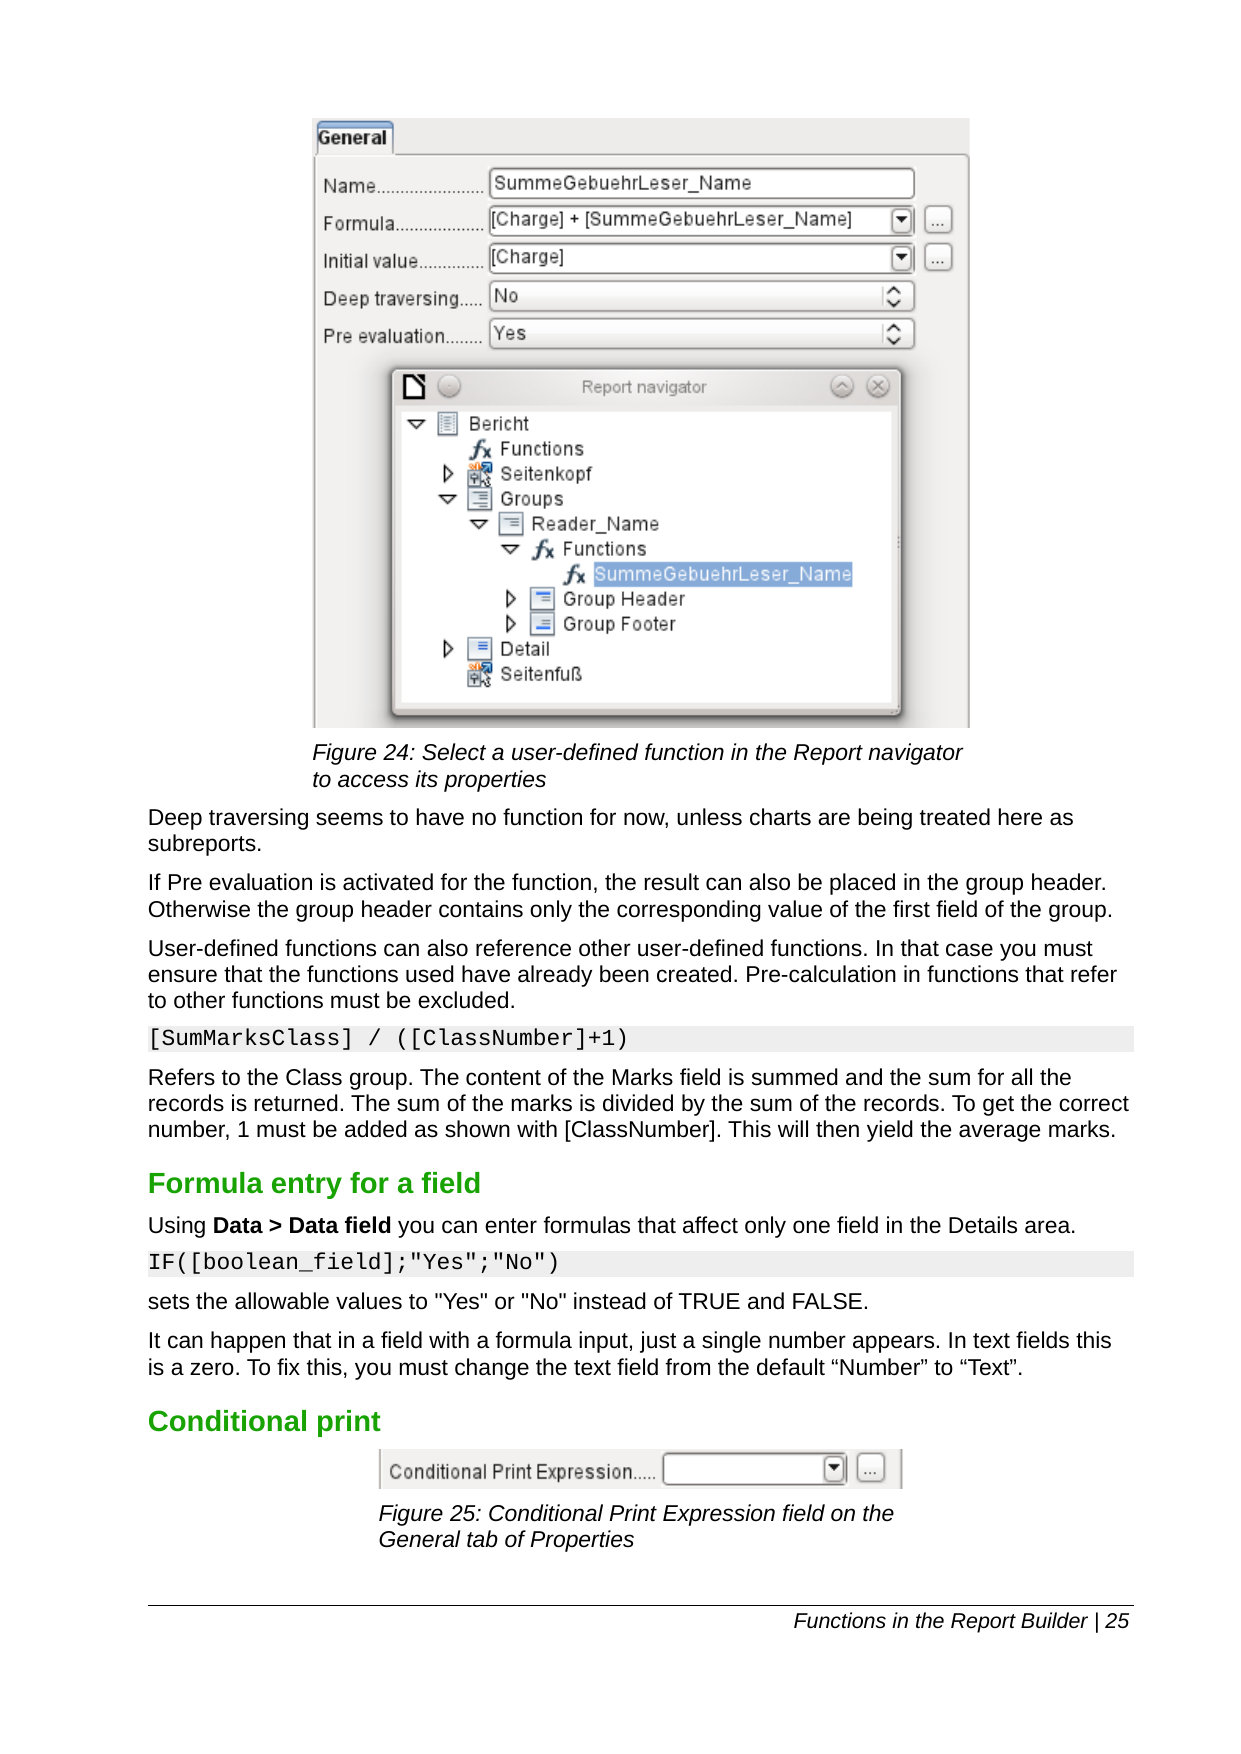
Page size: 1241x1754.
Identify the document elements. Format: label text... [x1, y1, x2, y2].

text [SumMarksClass] / ([ClassNumber]+1) [148, 1026, 1134, 1052]
text Deep traversing seems to have no function for now, unless charts are being treated here as subreports. [148, 804, 1134, 857]
text If Pre evaluation is activated for the function, the result can also be placed in the group header. Otherwise the group header contains only the corresponding value of the first field of the group. [148, 869, 1134, 922]
text Refers to the Class group. The content of the Marks field is summed and the sum for all the records is returned. The sum of the marks is divided by the sum of the records. To get the correct number, 1 must be added as shown with [ClassNumber]. This will then yield the average marks. [148, 1064, 1134, 1143]
text sets the allowable values to "Yes" or "No" instead of TRUE and FALSE. [148, 1288, 1134, 1315]
subtitle Formula entry for a field [148, 1166, 1134, 1200]
subtitle Conditional print [148, 1403, 1134, 1437]
picture [378, 1449, 904, 1489]
text IF([boolean_field];"Yes";"No") [148, 1251, 1134, 1277]
text Figure 24: Select a user-defined function in the Report navigator to access its properties [312, 739, 970, 792]
text User-defined functions can also reference other user-defined functions. In that case you must ensure that the functions used have already been created. Pre-calculation in functions that refer to other functions must be excluded. [148, 934, 1134, 1013]
text Figure 25: Conditional Print Expression field on the General tab of Properties [378, 1500, 903, 1553]
text It can happen that in a field with a formula input, just a single number appears. In text fields this is a zero. To fix this, you must change the text field from the default “Number” to “Text”. [148, 1327, 1134, 1380]
picture [312, 118, 970, 728]
text Using Data > Data field you can enter formulas that affect only one field in the Details area. [148, 1212, 1134, 1238]
